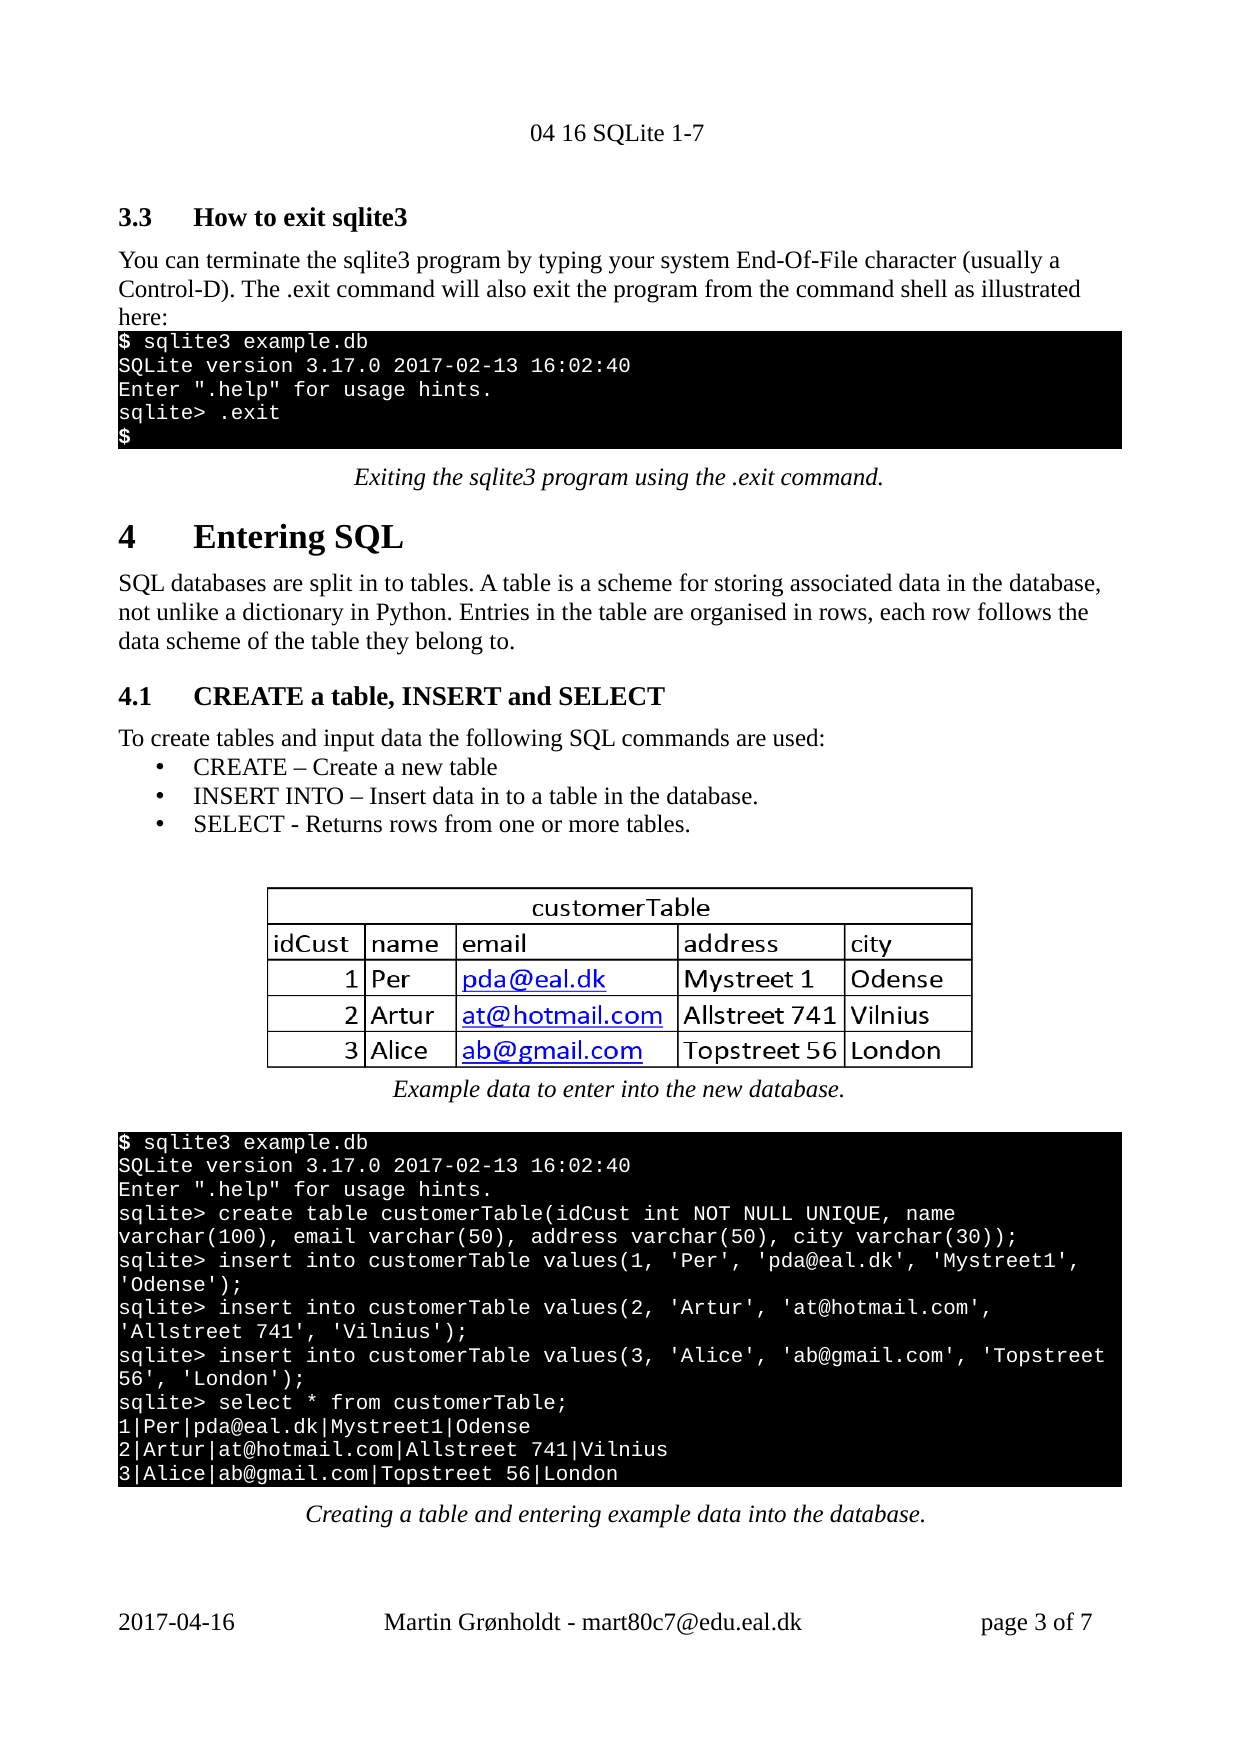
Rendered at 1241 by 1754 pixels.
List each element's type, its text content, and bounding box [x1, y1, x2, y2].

text To create tables and input data the following SQL commands are used: [118, 723, 1122, 752]
picture [260, 879, 980, 1075]
text $ [118, 426, 1122, 449]
subtitle How to exit sqlite3 [118, 201, 1122, 232]
text Creating a table and entering example data into the database. [118, 1499, 1122, 1528]
text SQL databases are split in to tables. A table is a scheme for storing associated data in the database, not unlike a dictionary in Python. Entries in the table are organised in rows, each row follows the data scheme of the table they belong to. [118, 568, 1122, 655]
list INSERT INTO – Insert data in to a table in the database. [156, 781, 1122, 809]
text You can terminate the sqlite3 program by typing your system End-Of-File character (usually a Control-D). The .exit command will also exit the program from the command shell as illustrated here: [118, 245, 1122, 331]
subtitle CREATE a table, INSERT and SELECT [118, 680, 1122, 711]
list CREATE – Create a new table [156, 752, 1122, 781]
subtitle Entering SQL [118, 516, 1122, 556]
list SELECT - Returns rows from one or more tables. [156, 809, 1122, 838]
text Example data to enter into the new database. [261, 1075, 979, 1103]
text $ sqlite3 example.db SQLite version 3.17.0 2017-02-13 16:02:40 Enter ".help" for usage hints. sqlite> create table customerTable(idCust int NOT NULL UNIQUE, name varchar(100), email varchar(50), address varchar(50), city varchar(30)); sqlite> insert into customerTable values(1, 'Per', 'pda@eal.dk', 'Mystreet1', 'Odense'); sqlite> insert into customerTable values(2, 'Artur', 'at@hotmail.com', 'Allstreet 741', 'Vilnius'); sqlite> insert into customerTable values(3, 'Alice', 'ab@gmail.com', 'Topstreet 56', 'London'); sqlite> select * from customerTable; 1|Per|pda@eal.dk|Mystreet1|Odense 2|Artur|at@hotmail.com|Allstreet 741|Vilnius 3|Alice|ab@gmail.com|Topstreet 56|London [118, 1132, 1122, 1487]
text $ sqlite3 example.db SQLite version 3.17.0 2017-02-13 16:02:40 Enter ".help" for usage hints. sqlite> .exit [118, 331, 1122, 426]
text Exiting the sqlite3 program using the .exit command. [118, 462, 1122, 491]
